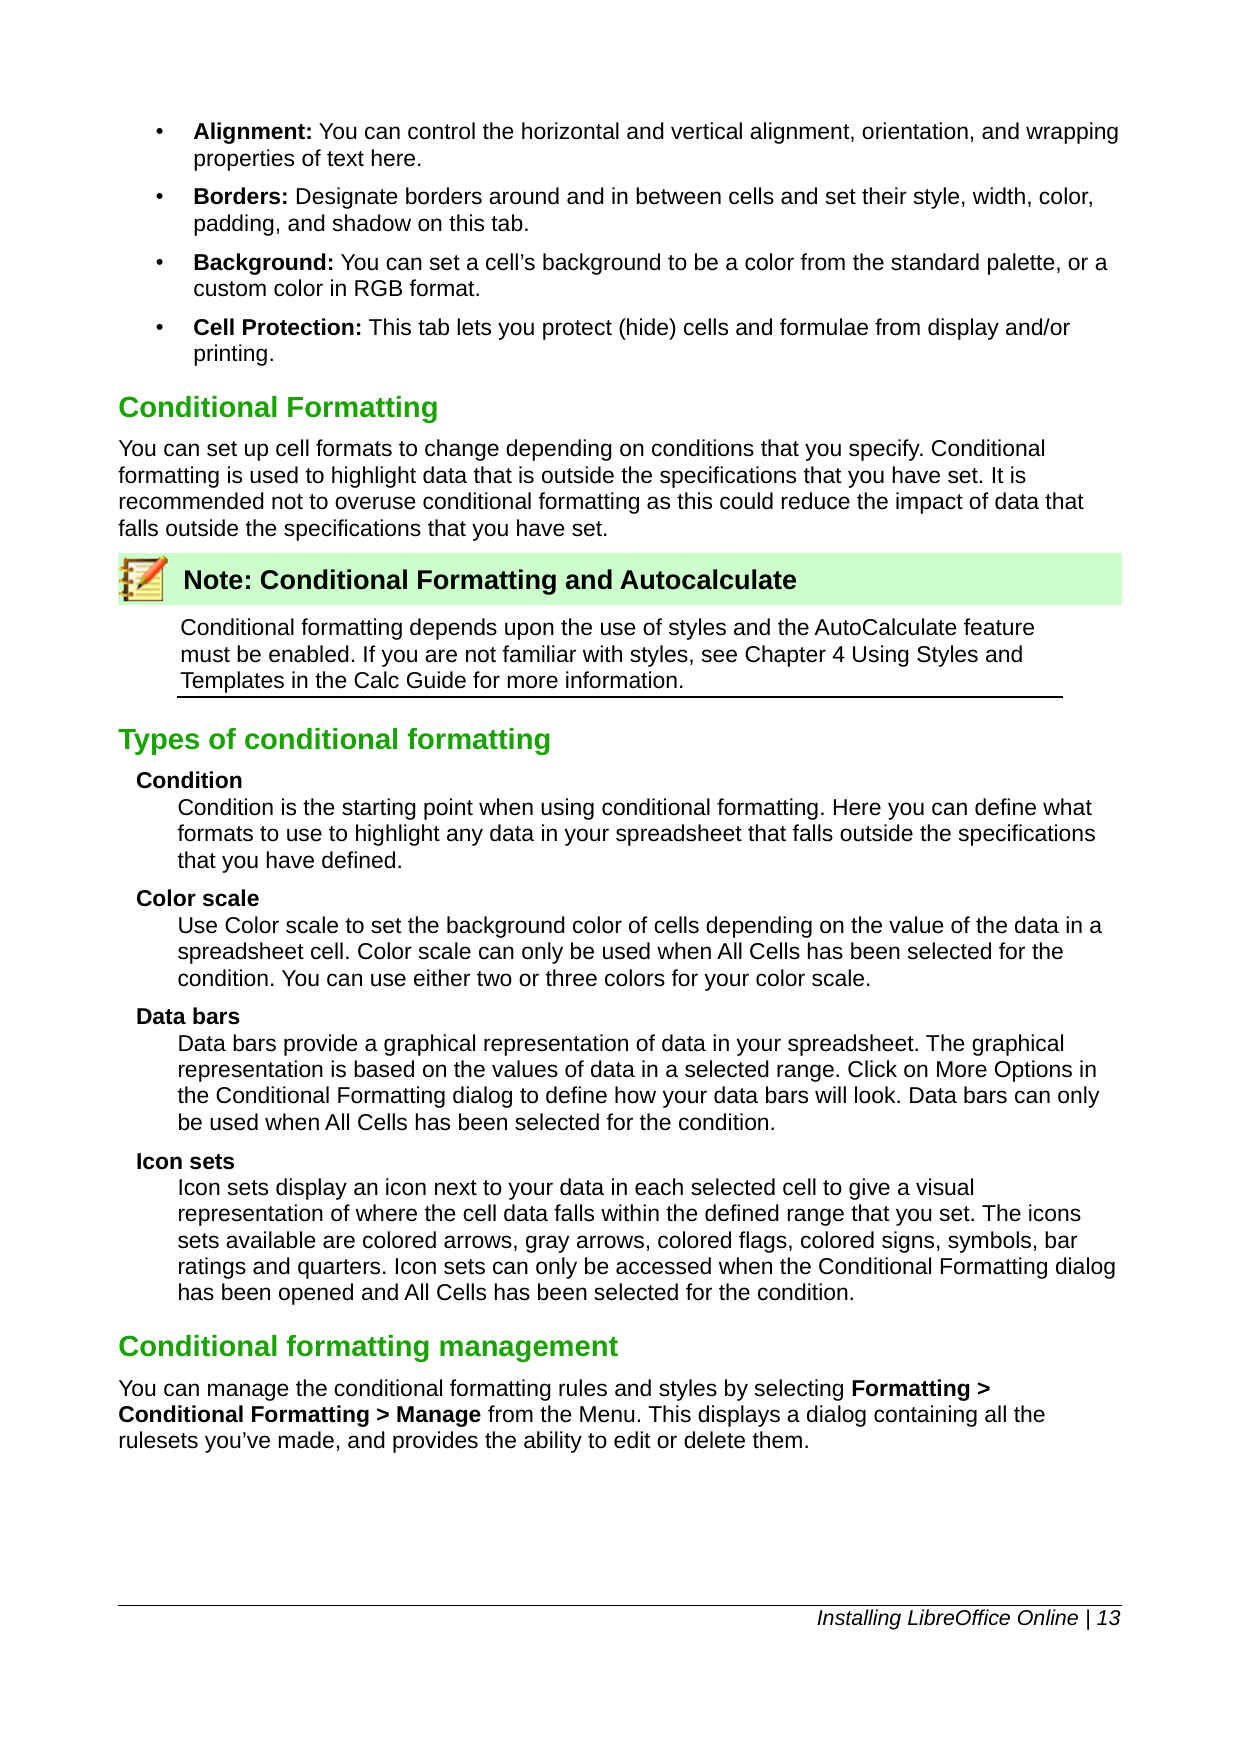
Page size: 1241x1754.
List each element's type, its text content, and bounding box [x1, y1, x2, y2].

text Condition [136, 767, 1122, 794]
text Condition is the starting point when using conditional formatting. Here you can define what formats to use to highlight any data in your spreadsheet that falls outside the specifications that you have defined. [177, 794, 1122, 873]
text You can set up cell formats to change depending on conditions that you specify. Conditional formatting is used to highlight data that is outside the specifications that you have set. It is recommended not to overuse conditional formatting as this could reduce the impact of data that falls outside the specifications that you have set. [118, 435, 1122, 541]
list Borders: Designate borders around and in between cells and set their style, width, color, padding, and shadow on this tab. [156, 183, 1122, 236]
list Background: You can set a cell’s background to be a color from the standard palette, or a custom color in RGB format. [156, 248, 1122, 301]
subtitle Note: Conditional Formatting and Autocalculate [118, 553, 1122, 605]
subtitle Conditional Formatting [118, 390, 1122, 424]
text Icon sets display an icon next to your data in each selected cell to give a visual representation of where the cell data falls within the defined range that you set. The icons sets available are colored arrows, gray arrows, colored flags, colored signs, symbols, bar ratings and quarters. Icon sets can only be accessed when the Conditional Formatting dialog has been opened and All Cells has been selected for the condition. [177, 1174, 1122, 1306]
text Icon sets [136, 1148, 1122, 1174]
text Data bars [136, 1003, 1122, 1030]
subtitle Conditional formatting management [118, 1329, 1122, 1363]
text Use Color scale to set the background color of cells depending on the value of the data in a spreadsheet cell. Color scale can only be used when All Cells has been selected for the condition. You can use either two or three colors for your color scale. [177, 912, 1122, 991]
list Cell Protection: This tab lets you protect (hide) cells and formulae from display and/or printing. [156, 314, 1122, 366]
subtitle Types of conditional formatting [118, 722, 1122, 756]
text Conditional formatting depends upon the use of styles and the AutoCalculate feature must be enabled. If you are not familiar with styles, see Chapter 4 Using Styles and Templates in the Calc Guide for more information. [177, 611, 1063, 696]
picture [119, 554, 170, 605]
text Data bars provide a graphical representation of data in your spreadsheet. The graphical representation is based on the values of data in a selected range. Click on More Options in the Conditional Formatting dialog to define how your data bars will look. Data bars can only be used when All Cells has been selected for the condition. [177, 1030, 1122, 1135]
text Color scale [136, 885, 1122, 912]
list Alignment: You can control the horizontal and vertical alignment, orientation, and wrapping properties of text here. [156, 118, 1122, 171]
text You can manage the conditional formatting rules and styles by selecting Formatting > Conditional Formatting > Manage from the Menu. This displays a dialog containing all the rulesets you’ve made, and provides the ability to edit or delete them. [118, 1375, 1122, 1454]
